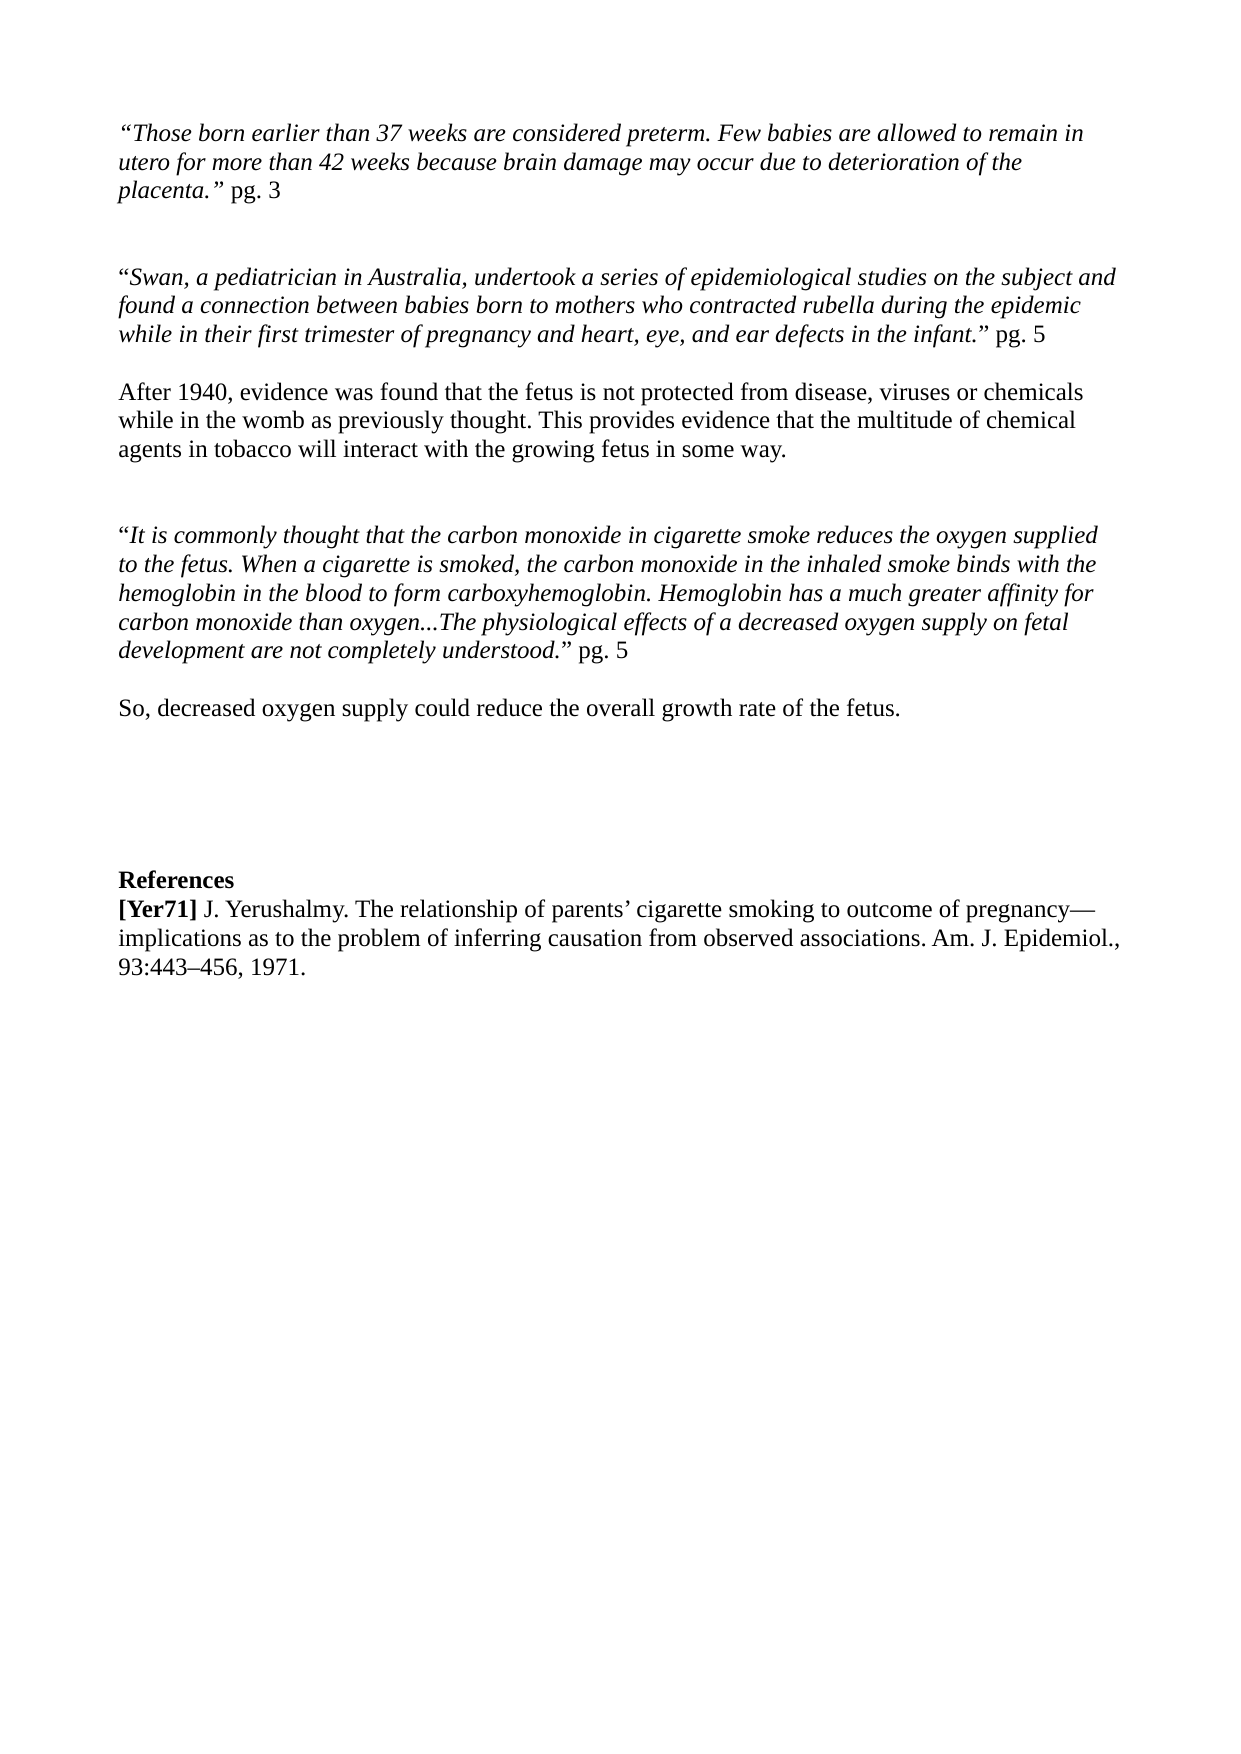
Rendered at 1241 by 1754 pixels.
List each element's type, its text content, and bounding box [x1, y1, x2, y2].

text So, decreased oxygen supply could reduce the overall growth rate of the fetus. [118, 693, 1122, 722]
text After 1940, evidence was found that the fetus is not protected from disease, viruses or chemicals while in the womb as previously thought. This provides evidence that the multitude of chemical agents in tobacco will interact with the growing fetus in some way. [118, 377, 1122, 463]
text “Swan, a pediatrician in Australia, undertook a series of epidemiological studies on the subject and found a connection between babies born to mothers who contracted rubella during the epidemic while in their first trimester of pregnancy and heart, eye, and ear defects in the infant.” pg. 5 [118, 262, 1122, 348]
text [Yer71] J. Yerushalmy. The relationship of parents’ cigarette smoking to outcome of pregnancy—implications as to the problem of inferring causation from observed associations. Am. J. Epidemiol., 93:443–456, 1971. [118, 894, 1122, 981]
text “It is commonly thought that the carbon monoxide in cigarette smoke reduces the oxygen supplied to the fetus. When a cigarette is smoked, the carbon monoxide in the inhaled smoke binds with the hemoglobin in the blood to form carboxyhemoglobin. Hemoglobin has a much greater affinity for carbon monoxide than oxygen...The physiological effects of a decreased oxygen supply on fetal development are not completely understood.” pg. 5 [118, 521, 1122, 664]
text “Those born earlier than 37 weeks are considered preterm. Few babies are allowed to remain in utero for more than 42 weeks because brain damage may occur due to deterioration of the placenta.” pg. 3 [118, 118, 1122, 204]
text References [118, 866, 1122, 894]
